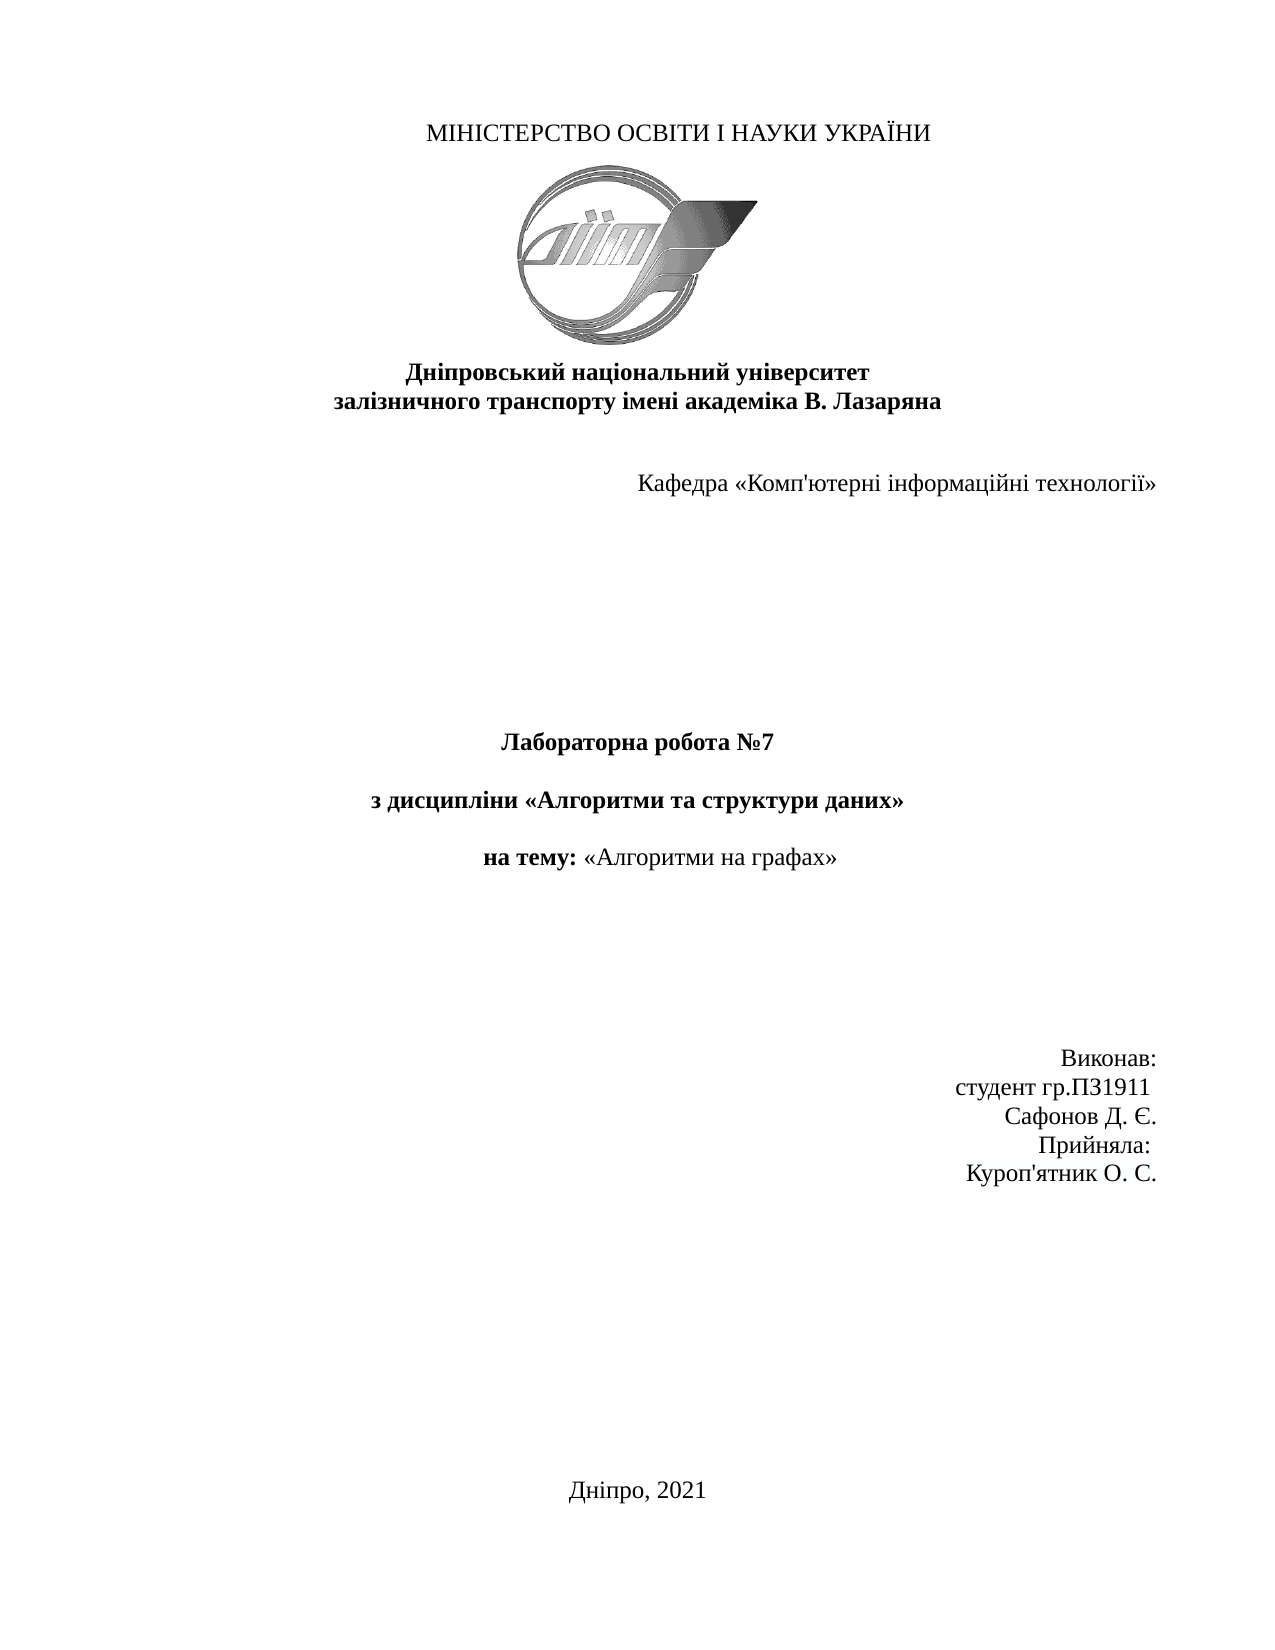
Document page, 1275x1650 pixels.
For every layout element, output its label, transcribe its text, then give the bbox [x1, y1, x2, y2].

text Сафонов Д. Є. [709, 1101, 1157, 1130]
text Дніпро, 2021 [118, 1475, 1157, 1503]
text Виконав: [118, 1043, 1157, 1072]
text студент гр.ПЗ1911 [709, 1072, 1157, 1101]
text Кафедра «Комп'ютерні інформаційні технології» [118, 468, 1157, 497]
text МІНІСТЕРСТВО ОСВІТИ І НАУКИ УКРАЇНИ [155, 118, 1157, 147]
text Лабораторна робота №7 [118, 727, 1157, 756]
text Прийняла: [709, 1130, 1157, 1158]
text Дніпровський національний університет залізничного транспорту імені академіка В. Лазаряна [118, 357, 1157, 415]
text з дисципліни «Алгоритми та структури даних» [118, 756, 1157, 813]
text на тему: «Алгоритми на графах» [118, 842, 1157, 871]
text Куроп'ятник О. С. [709, 1158, 1157, 1187]
